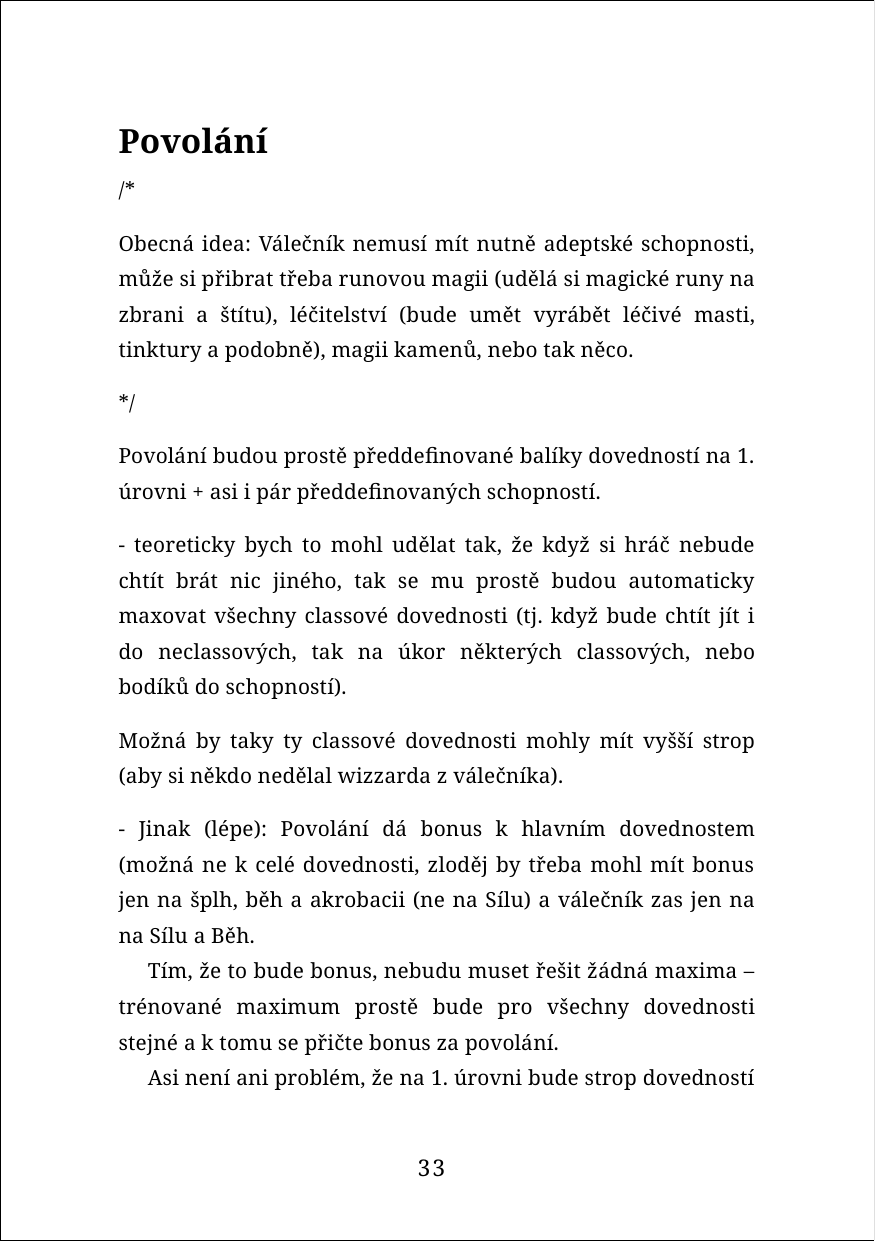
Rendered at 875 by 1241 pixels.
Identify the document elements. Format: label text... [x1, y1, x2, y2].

text Obecná idea: Válečník nemusí mít nutně adeptské schopnosti, může si přibrat třeba runovou magii (udělá si magické runy na zbrani a štítu), léčitelství (bude umět vyrábět léčivé masti, tinktury a podobně), magii kamenů, nebo tak něco. [118, 229, 756, 364]
text /* [118, 175, 756, 204]
text - teoreticky bych to mohl udělat tak, že když si hráč nebude chtít brát nic jiného, tak se mu prostě budou automaticky maxovat všechny classové dovednosti (tj. když bude chtít jít i do neclassových, tak na úkor některých classových, nebo bodíků do schopností). [118, 530, 756, 701]
text Povolání budou prostě předdefinované balíky dovedností na 1. úrovni + asi i pár předdefinovaných schopností. [118, 442, 756, 506]
subtitle Povolání [118, 118, 756, 164]
text - Jinak (lépe): Povolání dá bonus k hlavním dovednostem (možná ne k celé dovednosti, zloděj by třeba mohl mít bonus jen na šplh, běh a akrobacii (ne na Sílu) a válečník zas jen na na Sílu a Běh. Tím, že to bude bonus, nebudu muset řešit žádná maxima – trénované maximum prostě bude pro všechny dovednosti stejné a k tomu se přičte bonus za povolání. Asi není ani problém, že na 1. úrovni bude strop dovedností [118, 814, 756, 1092]
text */ [118, 388, 756, 417]
text Možná by taky ty classové dovednosti mohly mít vyšší strop (aby si někdo nedělal wizzarda z válečníka). [118, 726, 756, 790]
